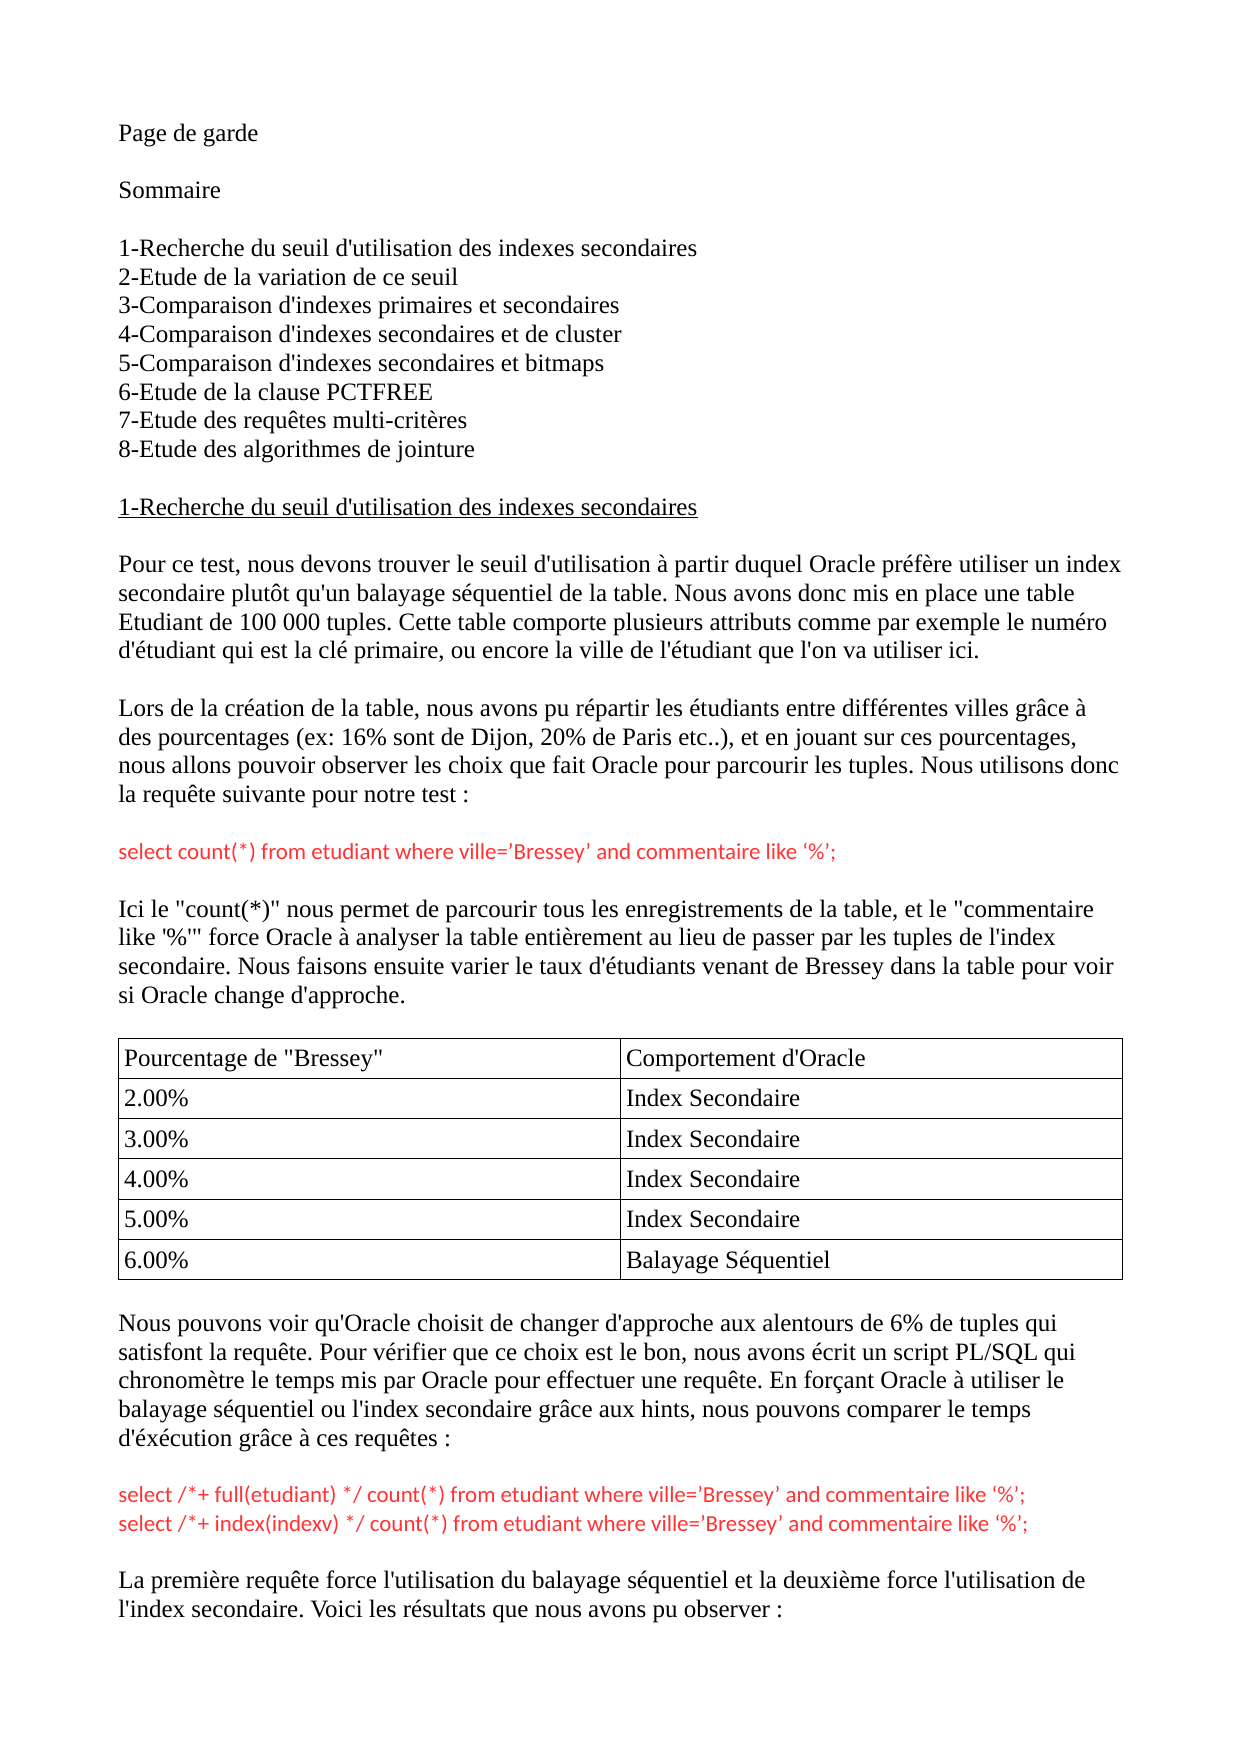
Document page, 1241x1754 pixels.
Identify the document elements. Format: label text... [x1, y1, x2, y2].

text 3-Comparaison d'indexes primaires et secondaires [118, 291, 1122, 319]
text 7-Etude des requêtes multi-critères [118, 406, 1122, 434]
table_cell Index Secondaire [621, 1119, 1122, 1158]
text Nous pouvons voir qu'Oracle choisit de changer d'approche aux alentours de 6% de tuples qui satisfont la requête. Pour vérifier que ce choix est le bon, nous avons écrit un script PL/SQL qui chronomètre le temps mis par Oracle pour effectuer une requête. En forçant Oracle à utiliser le balayage séquentiel ou l'index secondaire grâce aux hints, nous pouvons comparer le temps d'éxécution grâce à ces requêtes : [118, 1308, 1122, 1452]
text Sommaire [118, 176, 1122, 204]
table_cell Index Secondaire [621, 1079, 1122, 1118]
table_header Comportement d'Oracle [621, 1039, 1122, 1078]
text Pour ce test, nous devons trouver le seuil d'utilisation à partir duquel Oracle préfère utiliser un index secondaire plutôt qu'un balayage séquentiel de la table. Nous avons donc mis en place une table Etudiant de 100 000 tuples. Cette table comporte plusieurs attributs comme par exemple le numéro d'étudiant qui est la clé primaire, ou encore la ville de l'étudiant que l'on va utiliser ici. [118, 549, 1122, 664]
text 6-Etude de la clause PCTFREE [118, 377, 1122, 406]
text Ici le "count(*)" nous permet de parcourir tous les enregistrements de la table, et le "commentaire like '%'" force Oracle à analyser la table entièrement au lieu de passer par les tuples de l'index secondaire. Nous faisons ensuite varier le taux d'étudiants venant de Bressey dans la table pour voir si Oracle change d'approche. [118, 894, 1122, 1009]
table_header Pourcentage de "Bressey" [119, 1039, 620, 1078]
text La première requête force l'utilisation du balayage séquentiel et la deuxième force l'utilisation de l'index secondaire. Voici les résultats que nous avons pu observer : [118, 1565, 1122, 1623]
table_cell Index Secondaire [621, 1159, 1122, 1199]
text Lors de la création de la table, nous avons pu répartir les étudiants entre différentes villes grâce à des pourcentages (ex: 16% sont de Dijon, 20% de Paris etc..), et en jouant sur ces pourcentages, nous allons pouvoir observer les choix que fait Oracle pour parcourir les tuples. Nous utilisons donc la requête suivante pour notre test : [118, 693, 1122, 808]
text 1-Recherche du seuil d'utilisation des indexes secondaires [118, 492, 1122, 521]
table_cell 2,00% [119, 1079, 620, 1118]
table_cell 3,00% [119, 1119, 620, 1158]
text 4-Comparaison d'indexes secondaires et de cluster [118, 319, 1122, 348]
table_cell 6,00% [119, 1240, 620, 1279]
text 5-Comparaison d'indexes secondaires et bitmaps [118, 348, 1122, 377]
table_cell Balayage Séquentiel [621, 1240, 1122, 1279]
text 1-Recherche du seuil d'utilisation des indexes secondaires [118, 233, 1122, 262]
text select /*+ index(indexv) */ count(*) from etudiant where ville=’Bressey’ and commentaire like ‘%’; [118, 1509, 1122, 1537]
text Page de garde [118, 118, 1122, 147]
table_cell 4,00% [119, 1159, 620, 1199]
text 8-Etude des algorithmes de jointure [118, 434, 1122, 463]
text 2-Etude de la variation de ce seuil [118, 262, 1122, 291]
table_cell Index Secondaire [621, 1200, 1122, 1239]
text select count(*) from etudiant where ville=’Bressey’ and commentaire like ‘%’; [118, 837, 1122, 865]
table_cell 5,00% [119, 1200, 620, 1239]
text select /*+ full(etudiant) */ count(*) from etudiant where ville=’Bressey’ and commentaire like ‘%’; [118, 1481, 1122, 1509]
